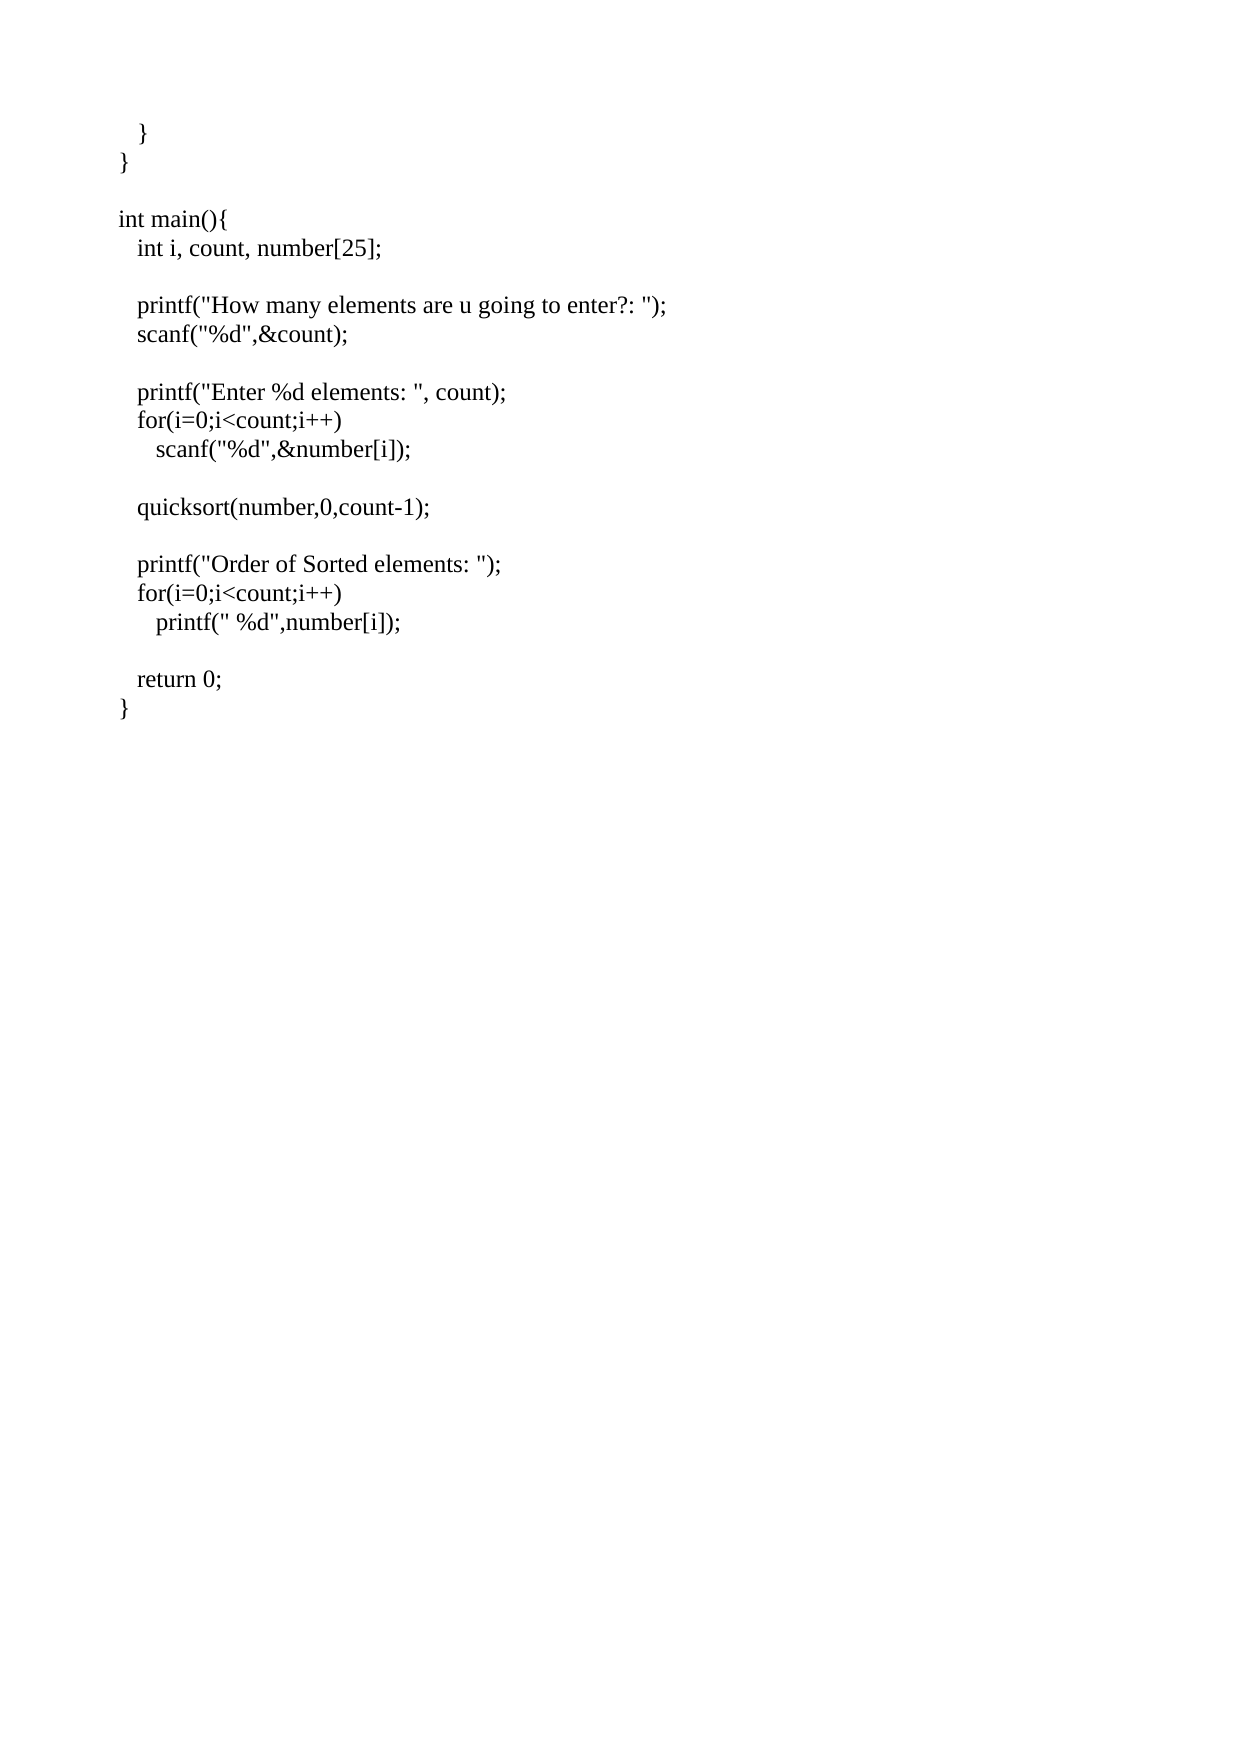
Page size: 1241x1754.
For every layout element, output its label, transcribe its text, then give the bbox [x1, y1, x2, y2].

text for(i=0;i<count;i++) [118, 578, 1122, 607]
text printf("Order of Sorted elements: "); [118, 549, 1122, 578]
text return 0; [118, 664, 1122, 693]
text } [118, 118, 1122, 147]
text printf("Enter %d elements: ", count); [118, 377, 1122, 406]
text } [118, 693, 1122, 722]
text printf("How many elements are u going to enter?: "); [118, 291, 1122, 319]
text scanf("%d",&count); [118, 319, 1122, 348]
text scanf("%d",&number[i]); [118, 434, 1122, 463]
text for(i=0;i<count;i++) [118, 406, 1122, 434]
text } [118, 147, 1122, 176]
text int i, count, number[25]; [118, 233, 1122, 262]
text int main(){ [118, 204, 1122, 233]
text printf(" %d",number[i]); [118, 607, 1122, 636]
text quicksort(number,0,count-1); [118, 492, 1122, 521]
